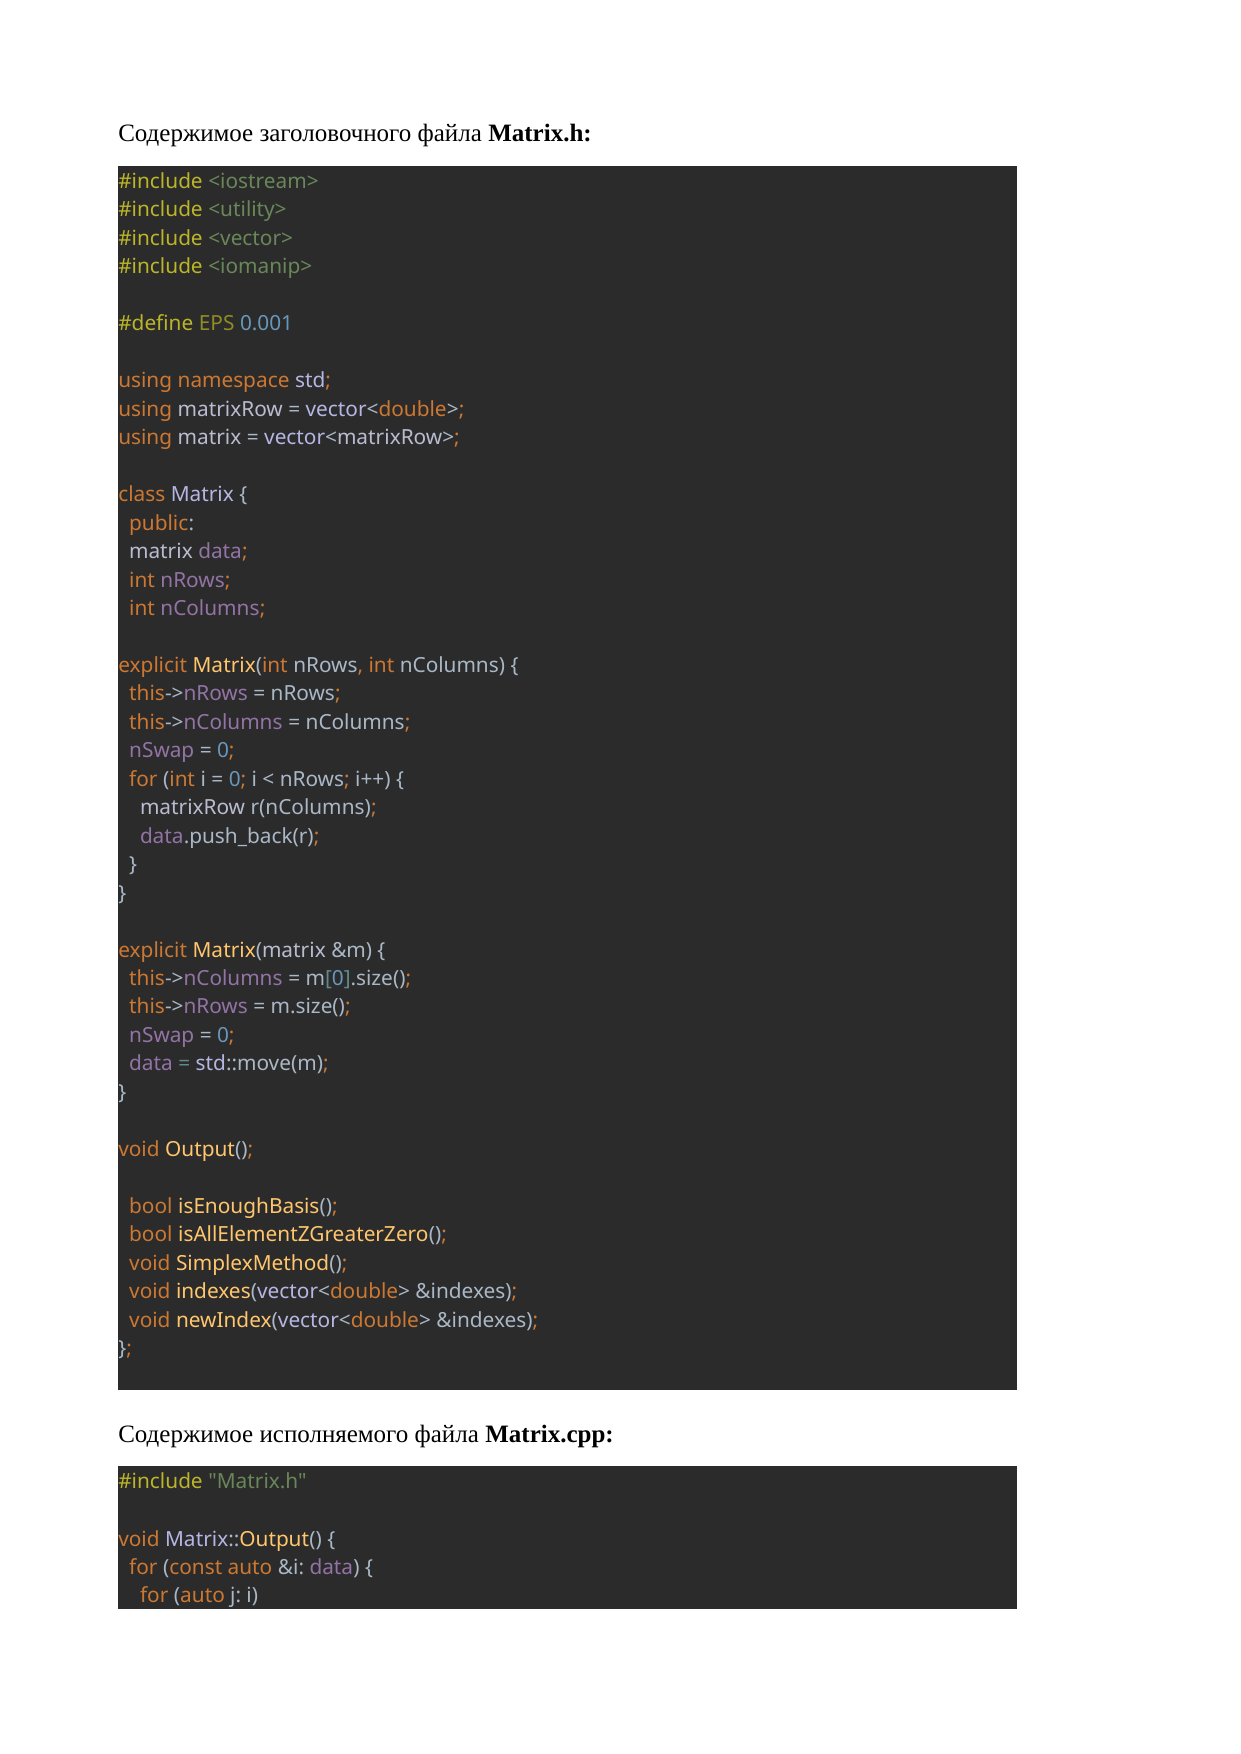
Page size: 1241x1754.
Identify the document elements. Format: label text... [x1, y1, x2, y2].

text Содержимое заголовочного файла Matrix.h: [118, 118, 1017, 147]
text bool isEnoughBasis(); bool isAllElementZGreaterZero(); void SimplexMethod(); void indexes(vector<double> &indexes); void newIndex(vector<double> &indexes); }; [118, 1163, 1017, 1362]
text explicit Matrix(int nRows, int nColumns) { this->nRows = nRows; this->nColumns = nColumns; nSwap = 0; for (int i = 0; i < nRows; i++) { matrixRow r(nColumns); data.push_back(r); } } explicit Matrix(matrix &m) { this->nColumns = m[0].size(); this->nRows = m.size(); nSwap = 0; data = std::move(m); } void Output(); [118, 622, 1017, 1163]
text Содержимое исполняемого файла Matrix.cpp: [118, 1419, 1017, 1448]
text #include <iostream> #include <utility> #include <vector> #include <iomanip> #define EPS 0.001 using namespace std; using matrixRow = vector<double>; using matrix = vector<matrixRow>; class Matrix { public: matrix data; int nRows; int nColumns; [118, 166, 1017, 622]
text #include "Matrix.h" void Matrix::Output() { for (const auto &i: data) { for (auto j: i) [118, 1466, 1017, 1609]
